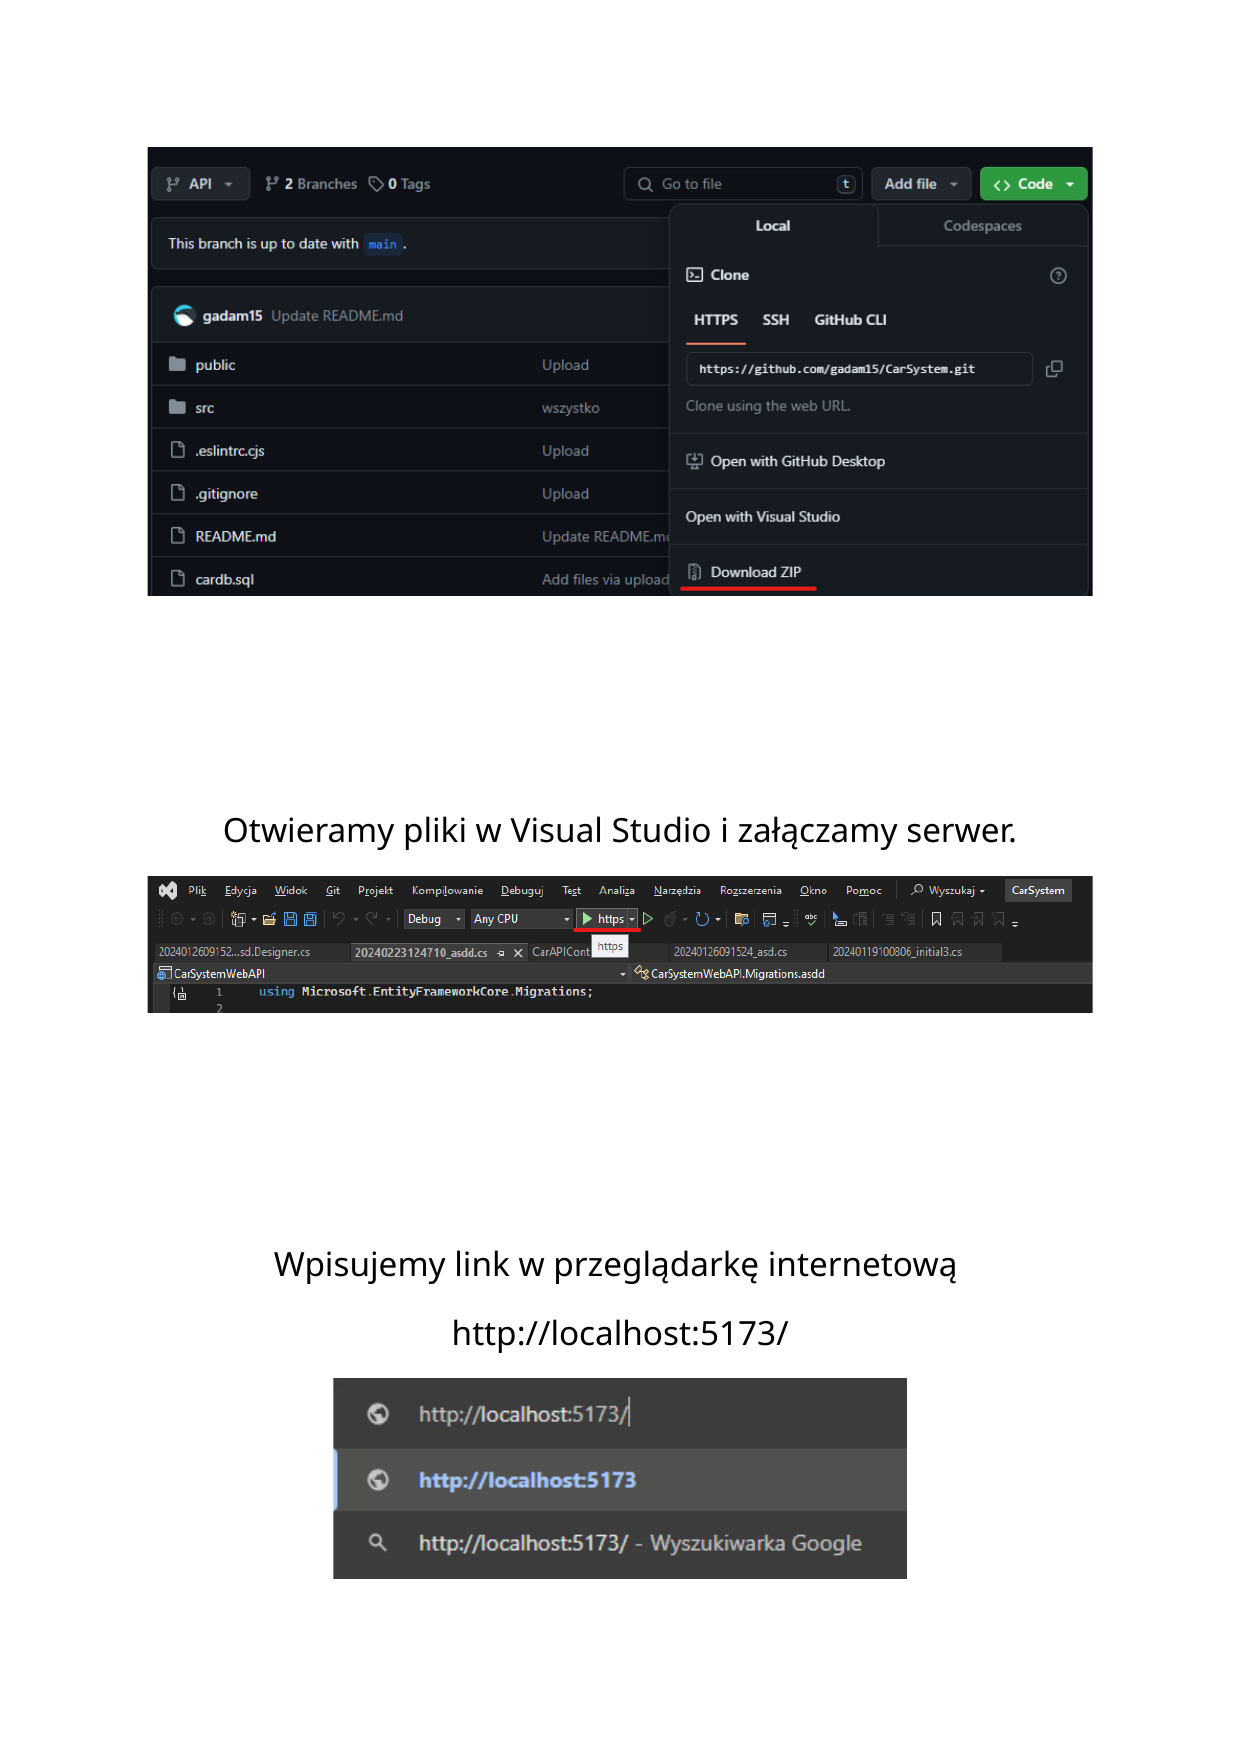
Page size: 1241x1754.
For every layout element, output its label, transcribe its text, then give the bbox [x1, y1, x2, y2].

text Otwieramy pliki w Visual Studio i załączamy serwer. [148, 755, 1093, 853]
text http://localhost:5173/ [148, 1309, 1093, 1355]
text Wpisujemy link w przeglądarkę internetową [148, 1241, 1093, 1286]
